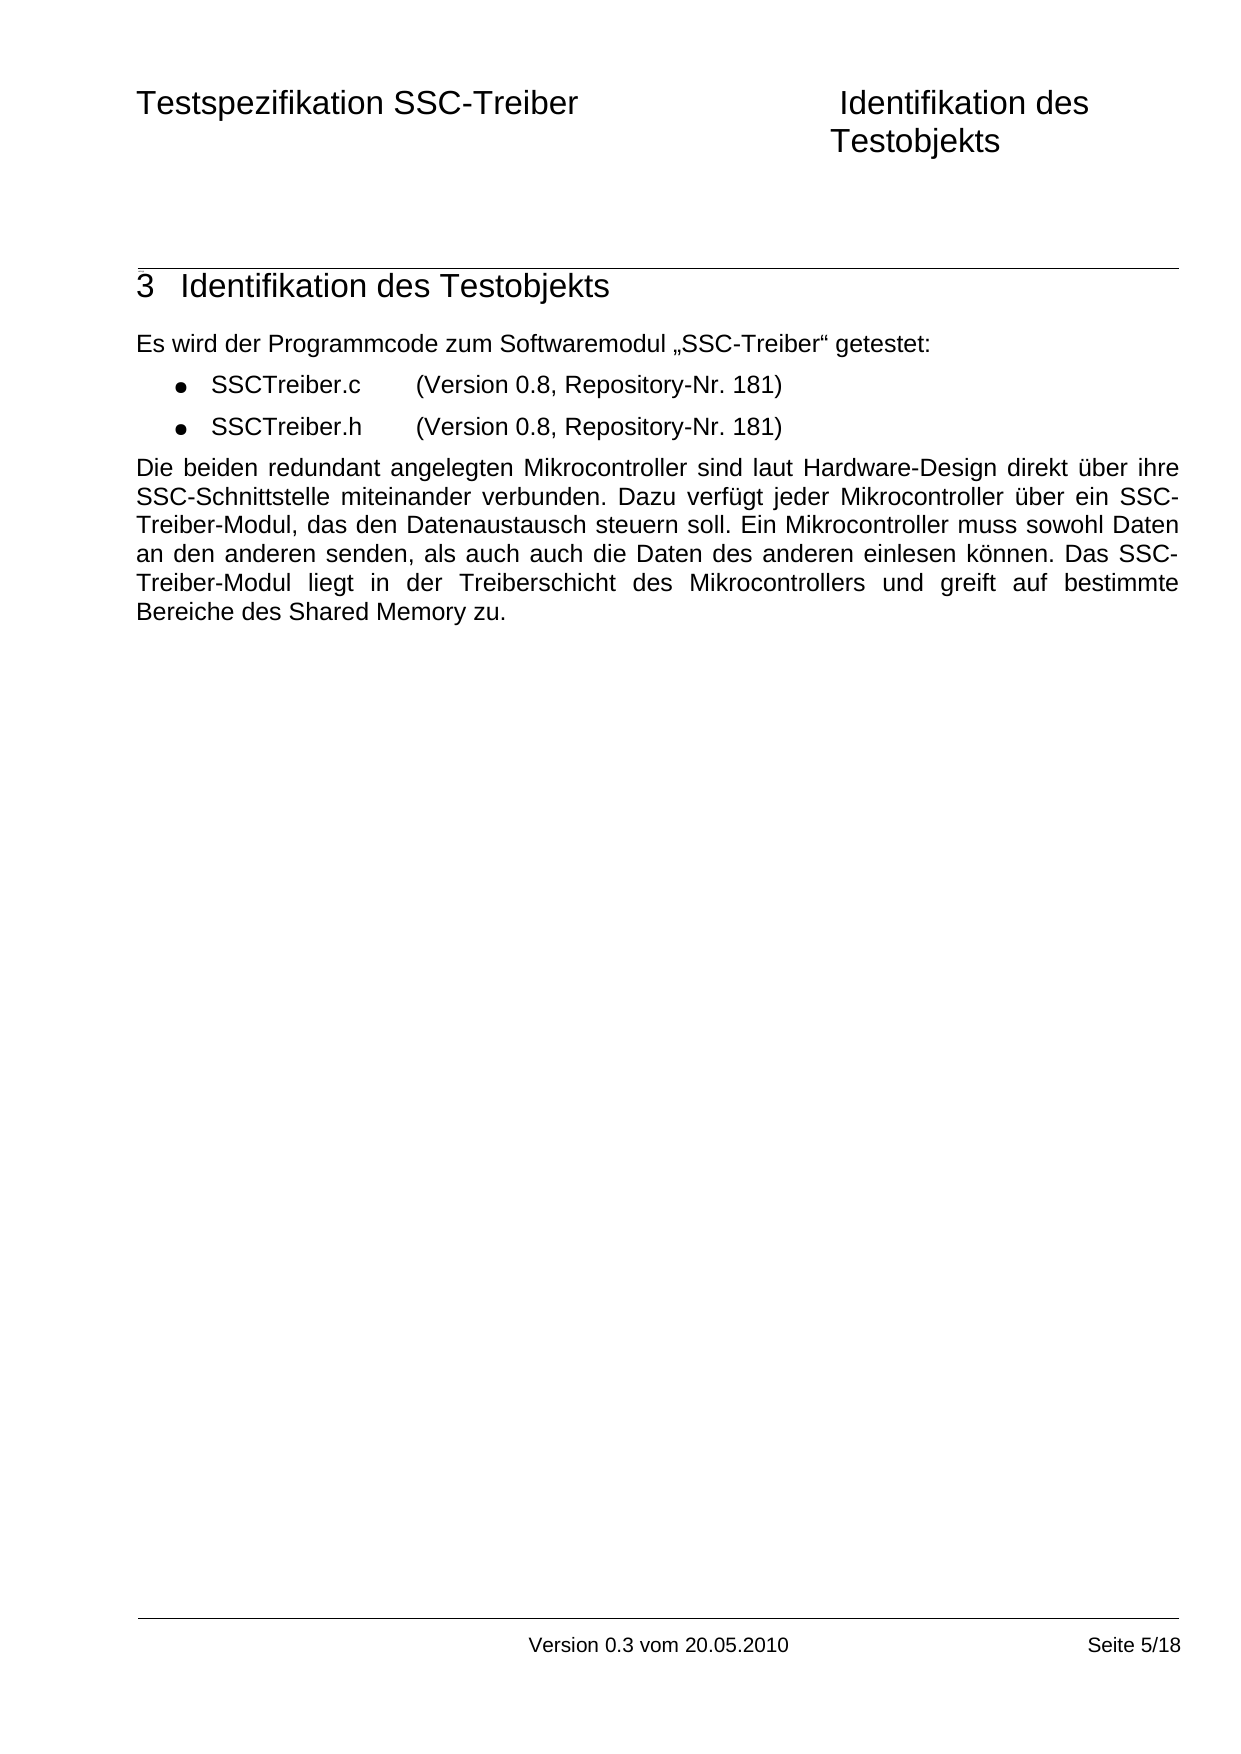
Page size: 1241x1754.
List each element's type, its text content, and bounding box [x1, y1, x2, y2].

subtitle Identifikation des Testobjekts [544, 289, 1181, 304]
subtitle Identifikation des Testobjekts [136, 289, 543, 304]
text Die beiden redundant angelegten Mikrocontroller sind laut Hardware-Design direkt über ihre SSC-Schnittstelle miteinander verbunden. Dazu verfügt jeder Mikrocontroller über ein SSC-Treiber-Modul, das den Datenaustausch steuern soll. Ein Mikrocontroller muss sowohl Daten an den anderen senden, als auch auch die Daten des anderen einlesen können. Das SSC-Treiber-Modul liegt in der Treiberschicht des Mikrocontrollers und greift auf bestimmte Bereiche des Shared Memory zu. [136, 453, 1181, 626]
text Es wird der Programmcode zum Softwaremodul „SSC-Treiber“ getestet: [136, 329, 1181, 358]
list SSCTreiber.c (Version 0.8, Repository-Nr. 181) [173, 371, 1181, 399]
list SSCTreiber.h (Version 0.8, Repository-Nr. 181) [173, 412, 1181, 441]
